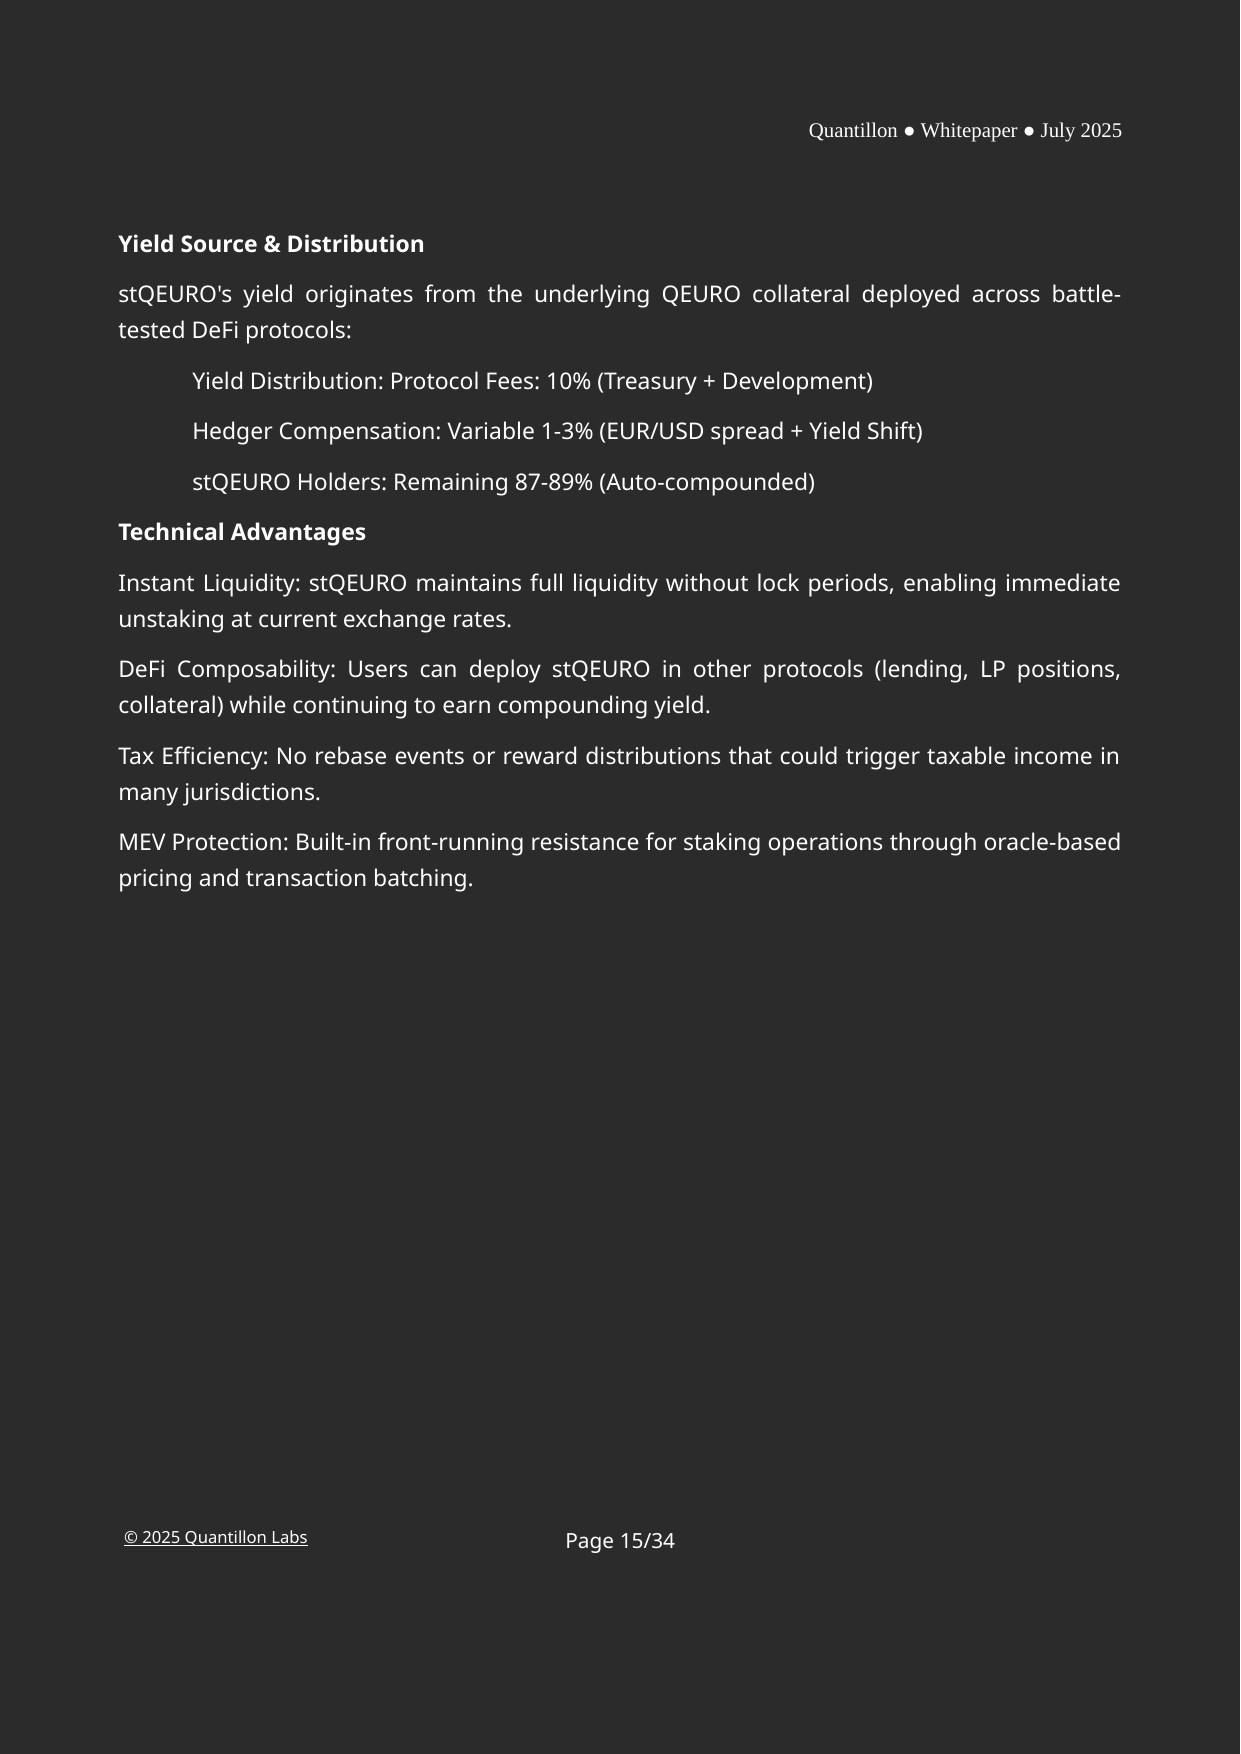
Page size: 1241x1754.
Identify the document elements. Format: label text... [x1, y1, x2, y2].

text Yield Distribution: Protocol Fees: 10% (Treasury + Development) [118, 364, 1122, 396]
text stQEURO's yield originates from the underlying QEURO collateral deployed across battle-tested DeFi protocols: [118, 278, 1122, 345]
text Tax Efficiency: No rebase events or reward distributions that could trigger taxable income in many jurisdictions. [118, 739, 1122, 807]
text Instant Liquidity: stQEURO maintains full liquidity without lock periods, enabling immediate unstaking at current exchange rates. [118, 567, 1122, 634]
text Yield Source & Distribution [118, 228, 1122, 259]
text stQEURO Holders: Remaining 87-89% (Auto-compounded) [118, 466, 1122, 497]
text DeFi Composability: Users can deploy stQEURO in other protocols (lending, LP positions, collateral) while continuing to earn compounding yield. [118, 653, 1122, 720]
text Technical Advantages [118, 516, 1122, 547]
text Hedger Compensation: Variable 1-3% (EUR/USD spread + Yield Shift) [118, 415, 1122, 446]
text MEV Protection: Built-in front-running resistance for staking operations through oracle-based pricing and transaction batching. [118, 826, 1122, 893]
